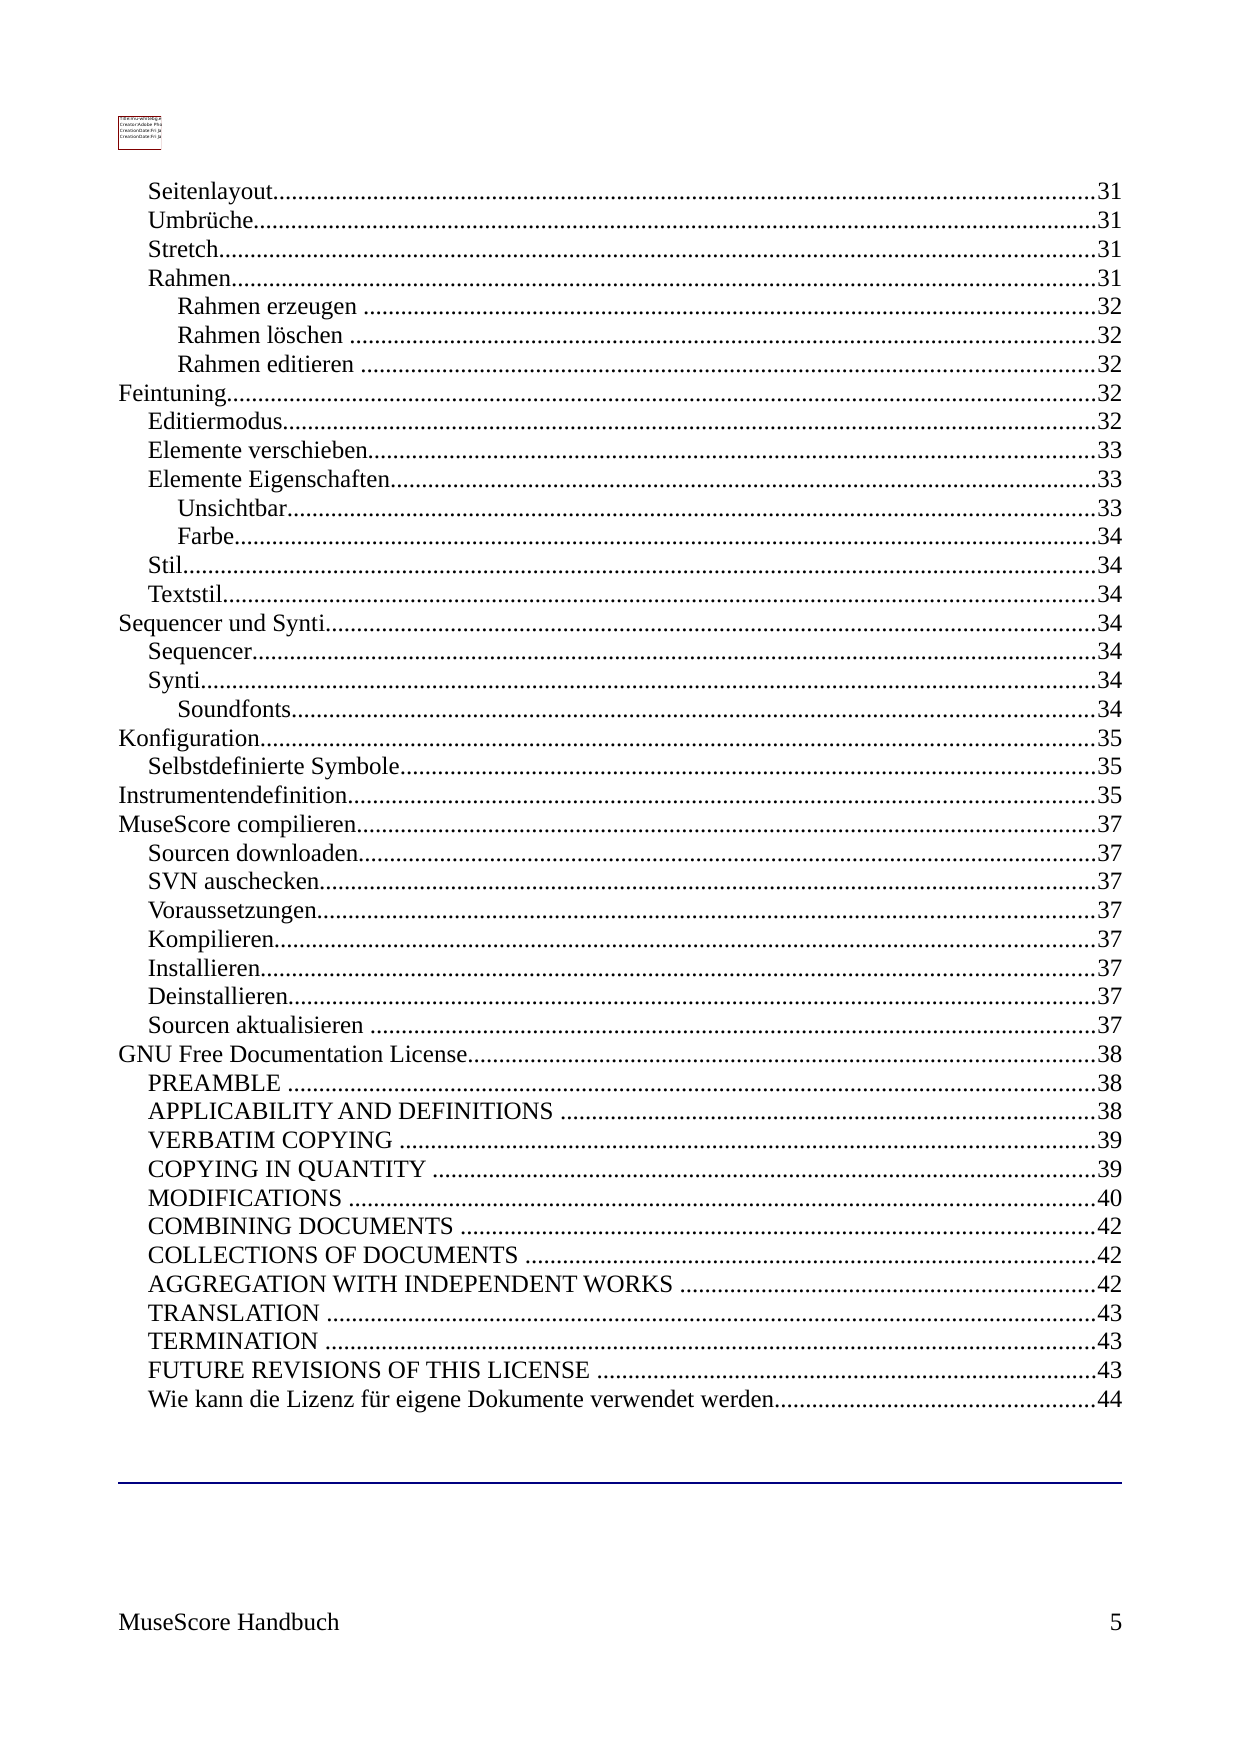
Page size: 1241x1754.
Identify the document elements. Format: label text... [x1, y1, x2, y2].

text Farbe 34 [177, 521, 1122, 550]
text Wie kann die Lizenz für eigene Dokumente verwendet werden 44 [148, 1384, 1122, 1413]
text Elemente Eigenschaften 33 [148, 464, 1122, 493]
text Unsichtbar 33 [177, 493, 1122, 521]
text SVN auschecken 37 [148, 866, 1122, 895]
text Feintuning 32 [118, 378, 1122, 406]
text Rahmen editieren 32 [177, 349, 1122, 378]
text AGGREGATION WITH INDEPENDENT WORKS 42 [148, 1269, 1122, 1298]
text Elemente verschieben 33 [148, 435, 1122, 464]
text TRANSLATION 43 [148, 1298, 1122, 1326]
text COMBINING DOCUMENTS 42 [148, 1211, 1122, 1240]
text Sourcen aktualisieren 37 [148, 1010, 1122, 1039]
text COPYING IN QUANTITY 39 [148, 1154, 1122, 1183]
text Sourcen downloaden 37 [148, 838, 1122, 866]
text GNU Free Documentation License 38 [118, 1039, 1122, 1068]
text MODIFICATIONS 40 [148, 1183, 1122, 1211]
text Stil 34 [148, 550, 1122, 579]
text Stretch 31 [148, 234, 1122, 263]
text Voraussetzungen 37 [148, 895, 1122, 924]
text COLLECTIONS OF DOCUMENTS 42 [148, 1240, 1122, 1269]
text MuseScore compilieren 37 [118, 809, 1122, 838]
text Textstil 34 [148, 579, 1122, 608]
text Umbrüche 31 [148, 205, 1122, 234]
text VERBATIM COPYING 39 [148, 1125, 1122, 1154]
text Synti 34 [148, 665, 1122, 694]
text Kompilieren 37 [148, 924, 1122, 953]
text Deinstallieren 37 [148, 981, 1122, 1010]
text Selbstdefinierte Symbole 35 [148, 751, 1122, 780]
text Editiermodus 32 [148, 406, 1122, 435]
text Soundfonts 34 [177, 694, 1122, 723]
text Sequencer und Synti 34 [118, 608, 1122, 636]
text APPLICABILITY AND DEFINITIONS 38 [148, 1096, 1122, 1125]
text TERMINATION 43 [148, 1326, 1122, 1355]
text Rahmen erzeugen 32 [177, 291, 1122, 320]
text Konfiguration 35 [118, 723, 1122, 751]
text PREAMBLE 38 [148, 1068, 1122, 1096]
text Installieren 37 [148, 953, 1122, 981]
text Rahmen 31 [148, 263, 1122, 291]
text Seitenlayout 31 [148, 176, 1122, 205]
text Sequencer 34 [148, 636, 1122, 665]
text FUTURE REVISIONS OF THIS LICENSE 43 [148, 1355, 1122, 1384]
text Rahmen löschen 32 [177, 320, 1122, 349]
text Instrumentendefinition 35 [118, 780, 1122, 809]
